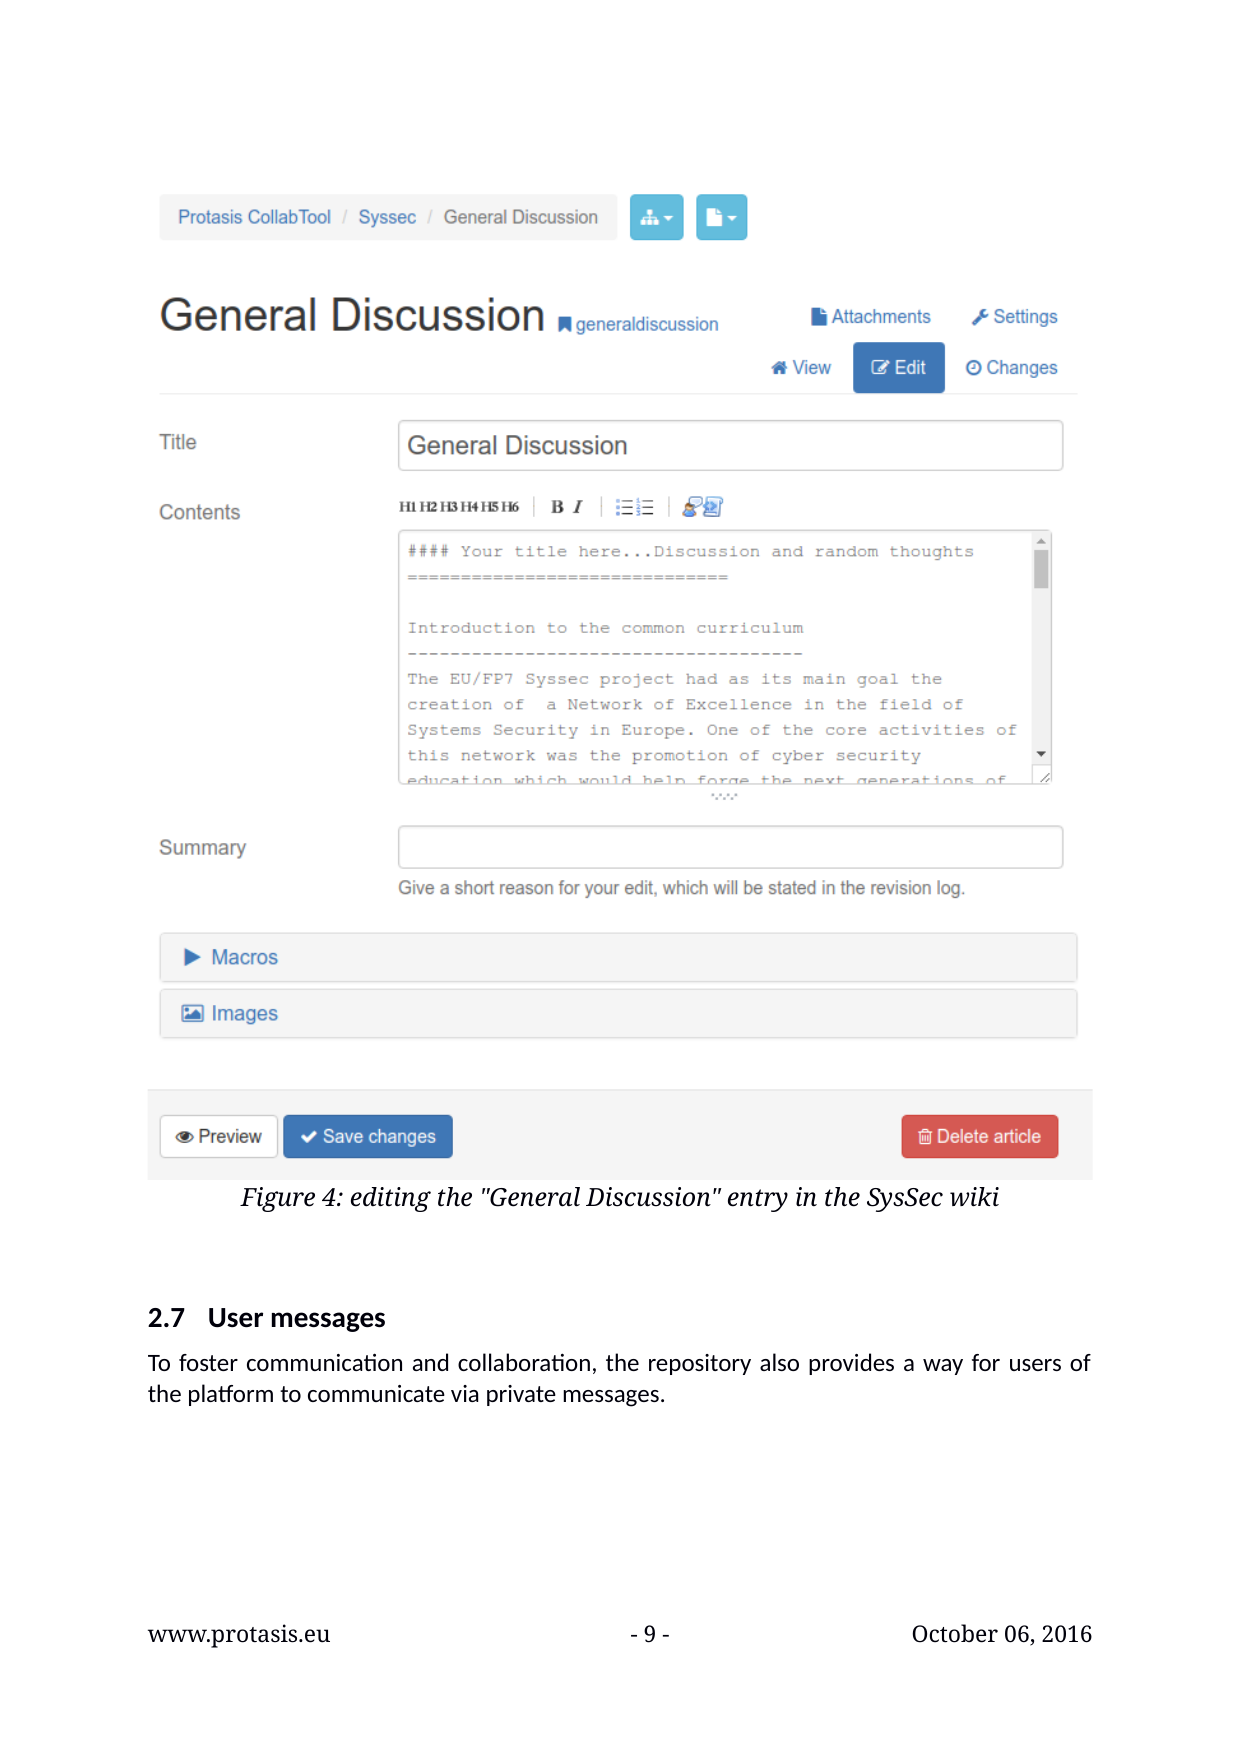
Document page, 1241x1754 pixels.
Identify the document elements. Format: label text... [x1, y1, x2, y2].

text To foster communication and collaboration, the repository also provides a way for users of the platform to communicate via private messages. [148, 1347, 1092, 1408]
text Figure 5: editing the "General Discussion" entry in the SysSec wiki [148, 1180, 1092, 1213]
picture [147, 188, 1093, 1180]
subtitle User messages [148, 1299, 1092, 1335]
